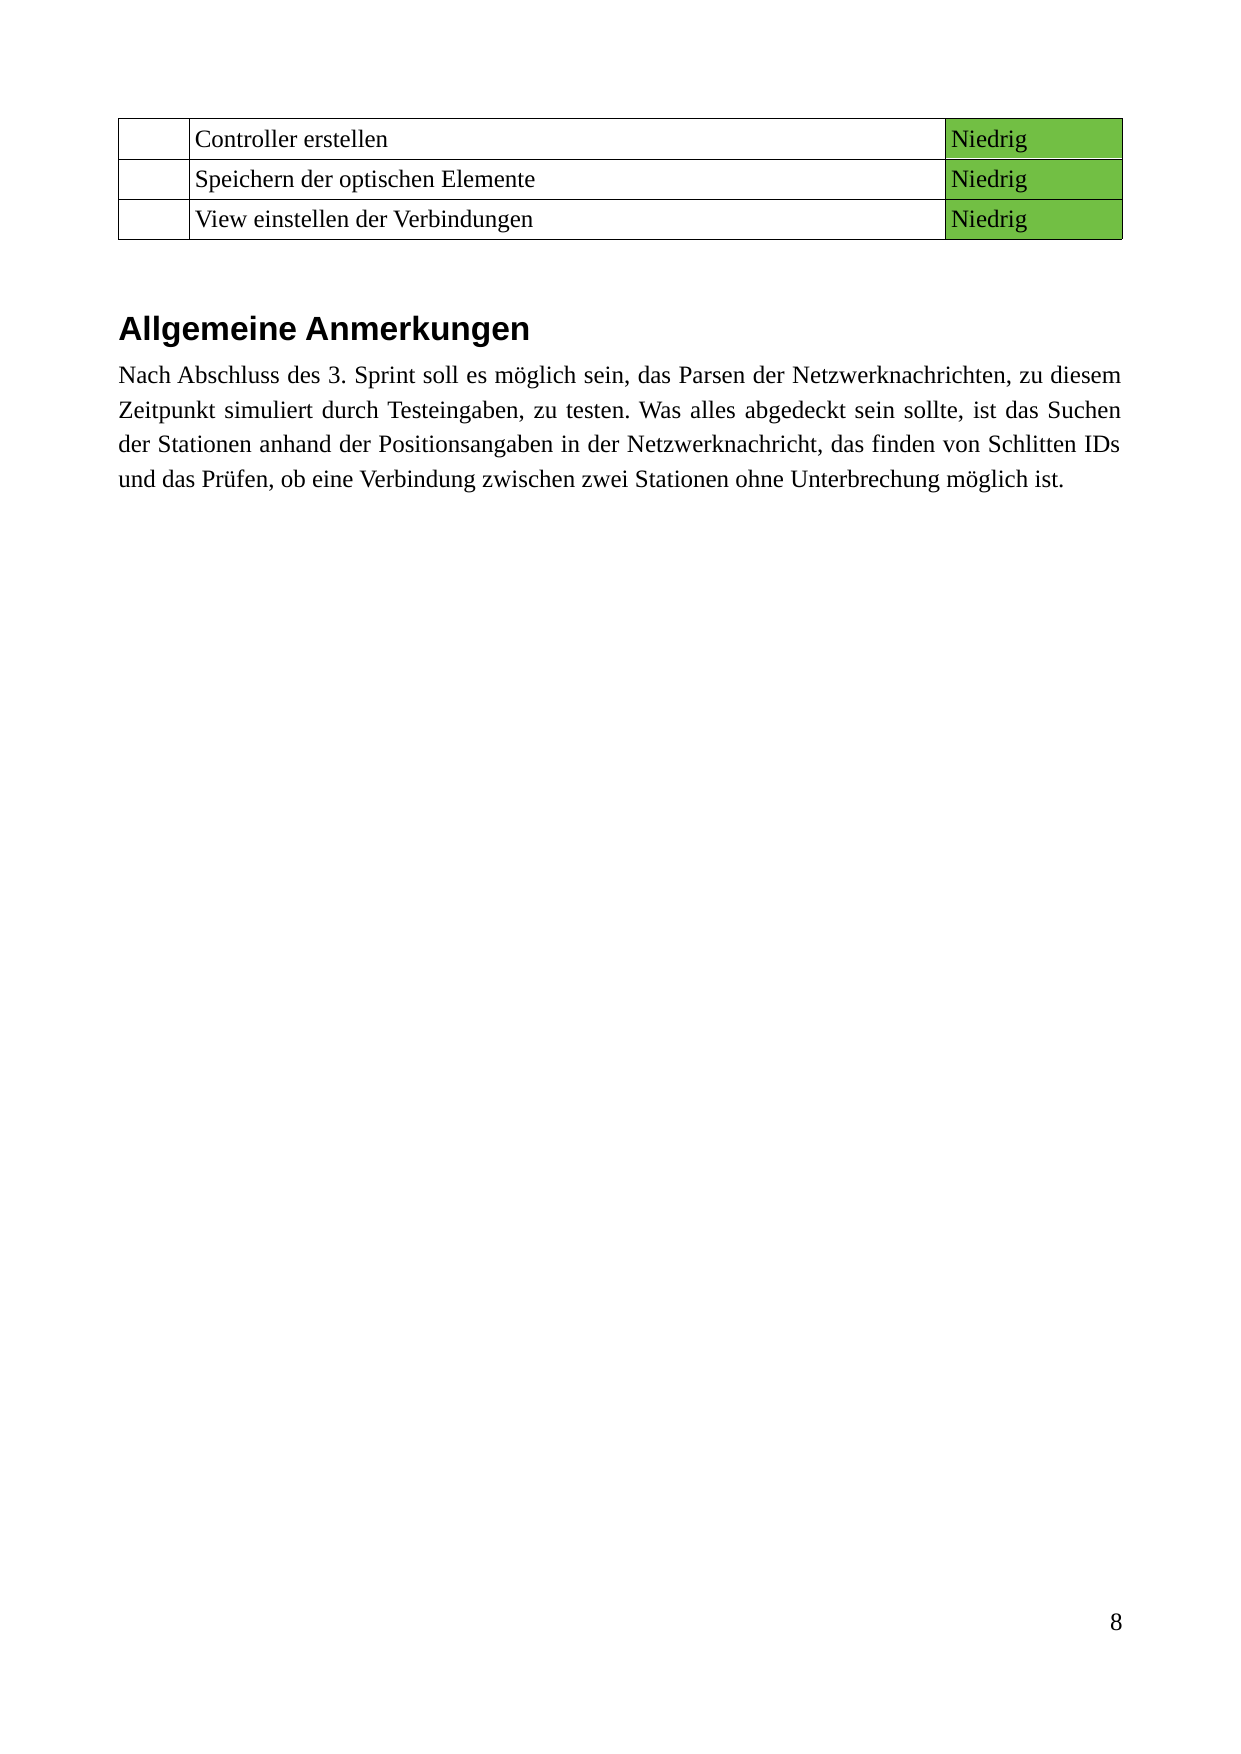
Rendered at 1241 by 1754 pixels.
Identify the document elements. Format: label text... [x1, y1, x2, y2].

table_cell [119, 119, 189, 158]
table_cell Niedrig [946, 200, 1122, 239]
table_cell Speichern der optischen Elemente [190, 160, 945, 199]
table_cell [119, 200, 189, 239]
table_cell Niedrig [946, 119, 1122, 158]
subtitle Allgemeine Anmerkungen [118, 309, 1122, 348]
table_cell Niedrig [946, 160, 1122, 199]
text Nach Abschluss des 3. Sprint soll es möglich sein, das Parsen der Netzwerknachrichten, zu diesem Zeitpunkt simuliert durch Testeingaben, zu testen. Was alles abgedeckt sein sollte, ist das Suchen der Stationen anhand der Positionsangaben in der Netzwerknachricht, das finden von Schlitten IDs und das Prüfen, ob eine Verbindung zwischen zwei Stationen ohne Unterbrechung möglich ist. [118, 360, 1122, 492]
table_cell [119, 160, 189, 199]
table_cell View einstellen der Verbindungen [190, 200, 945, 239]
table_cell Controller erstellen [190, 119, 945, 158]
